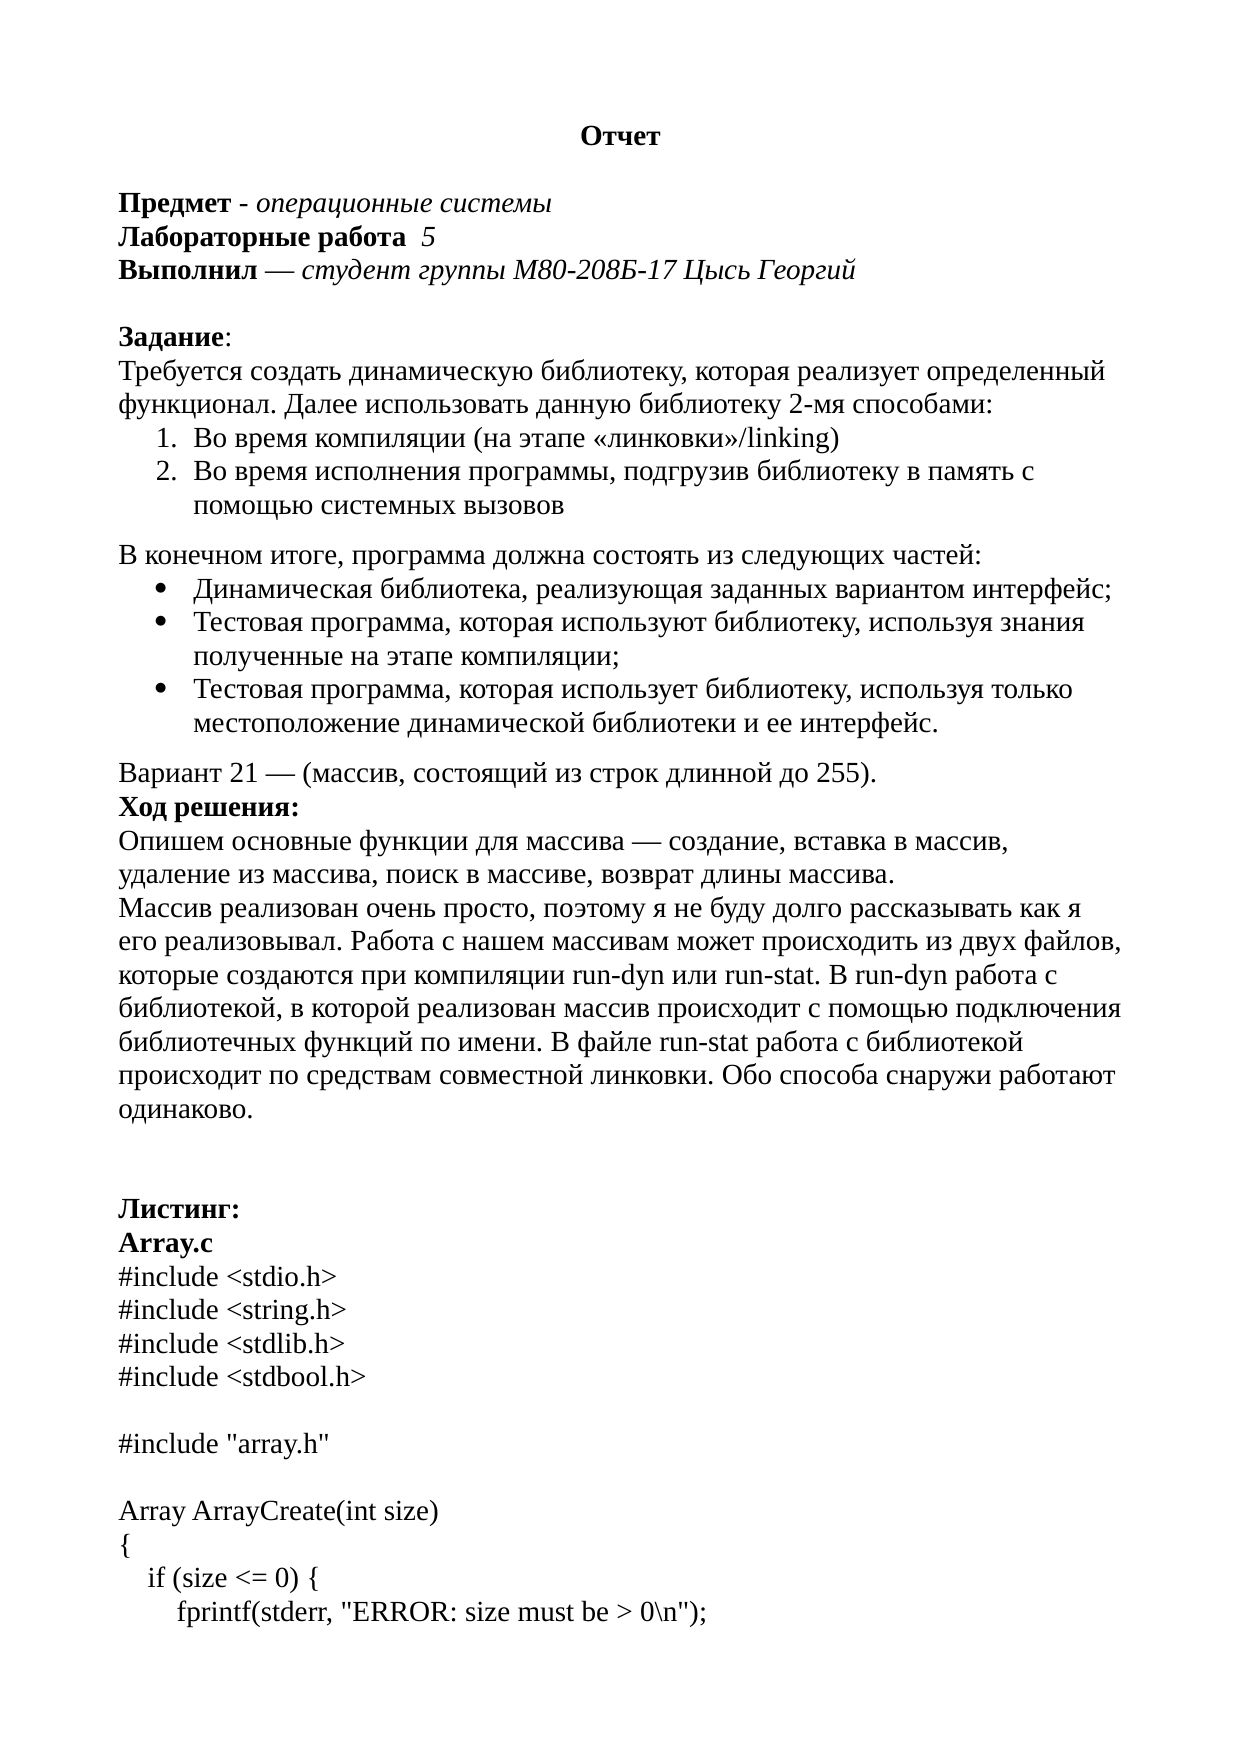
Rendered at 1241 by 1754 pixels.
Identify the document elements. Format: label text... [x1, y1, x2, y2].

text #include "array.h" [118, 1426, 1122, 1460]
text #include <stdio.h> [118, 1259, 1122, 1292]
text fprintf(stderr, "ERROR: size must be > 0\n"); [118, 1594, 1122, 1628]
text Вариант 21 — (массив, состоящий из строк длинной до 255). [118, 756, 1122, 789]
text Требуется создать динамическую библиотеку, которая реализует определенный функционал. Далее использовать данную библиотеку 2-мя способами: [118, 353, 1122, 420]
text #include <stdlib.h> [118, 1326, 1122, 1359]
text Массив реализован очень просто, поэтому я не буду долго рассказывать как я его реализовывал. Работа с нашем массивам может происходить из двух файлов, которые создаются при компиляции run-dyn или run-stat. В run-dyn работа с библиотекой, в которой реализован массив происходит с помощью подключения библиотечных функций по имени. В файле run-stat работа с библиотекой происходит по средствам совместной линковки. Обо способа снаружи работают одинаково. [118, 890, 1122, 1124]
text Задание: [118, 319, 1122, 353]
text { [118, 1527, 1122, 1561]
list Динамическая библиотека, реализующая заданных вариантом интерфейс; [156, 571, 1122, 604]
text Выполнил — студент группы М80-208Б-17 Цысь Георгий [118, 252, 1122, 286]
list Во время компиляции (на этапе «линковки»/linking) [156, 420, 1122, 453]
text #include <string.h> [118, 1292, 1122, 1326]
text Опишем основные функции для массива — создание, вставка в массив, удаление из массива, поиск в массиве, возврат длины массива. [118, 823, 1122, 890]
text Отчет [118, 118, 1122, 152]
list Тестовая программа, которая используют библиотеку, используя знания полученные на этапе компиляции; [156, 604, 1122, 672]
text #include <stdbool.h> [118, 1359, 1122, 1393]
text Лабораторные работа 5 [118, 219, 1122, 252]
list Во время исполнения программы, подгрузив библиотеку в память с помощью системных вызовов [156, 453, 1122, 521]
text Предмет - операционные системы [118, 185, 1122, 219]
text Array.c [118, 1225, 1122, 1259]
list Тестовая программа, которая использует библиотеку, используя только местоположение динамической библиотеки и ее интерфейс. [156, 672, 1122, 739]
text if (size <= 0) { [118, 1561, 1122, 1594]
text В конечном итоге, программа должна состоять из следующих частей: [118, 537, 1122, 571]
text Ход решения: [118, 789, 1122, 823]
text Листинг: [118, 1192, 1122, 1225]
text Array ArrayCreate(int size) [118, 1493, 1122, 1527]
